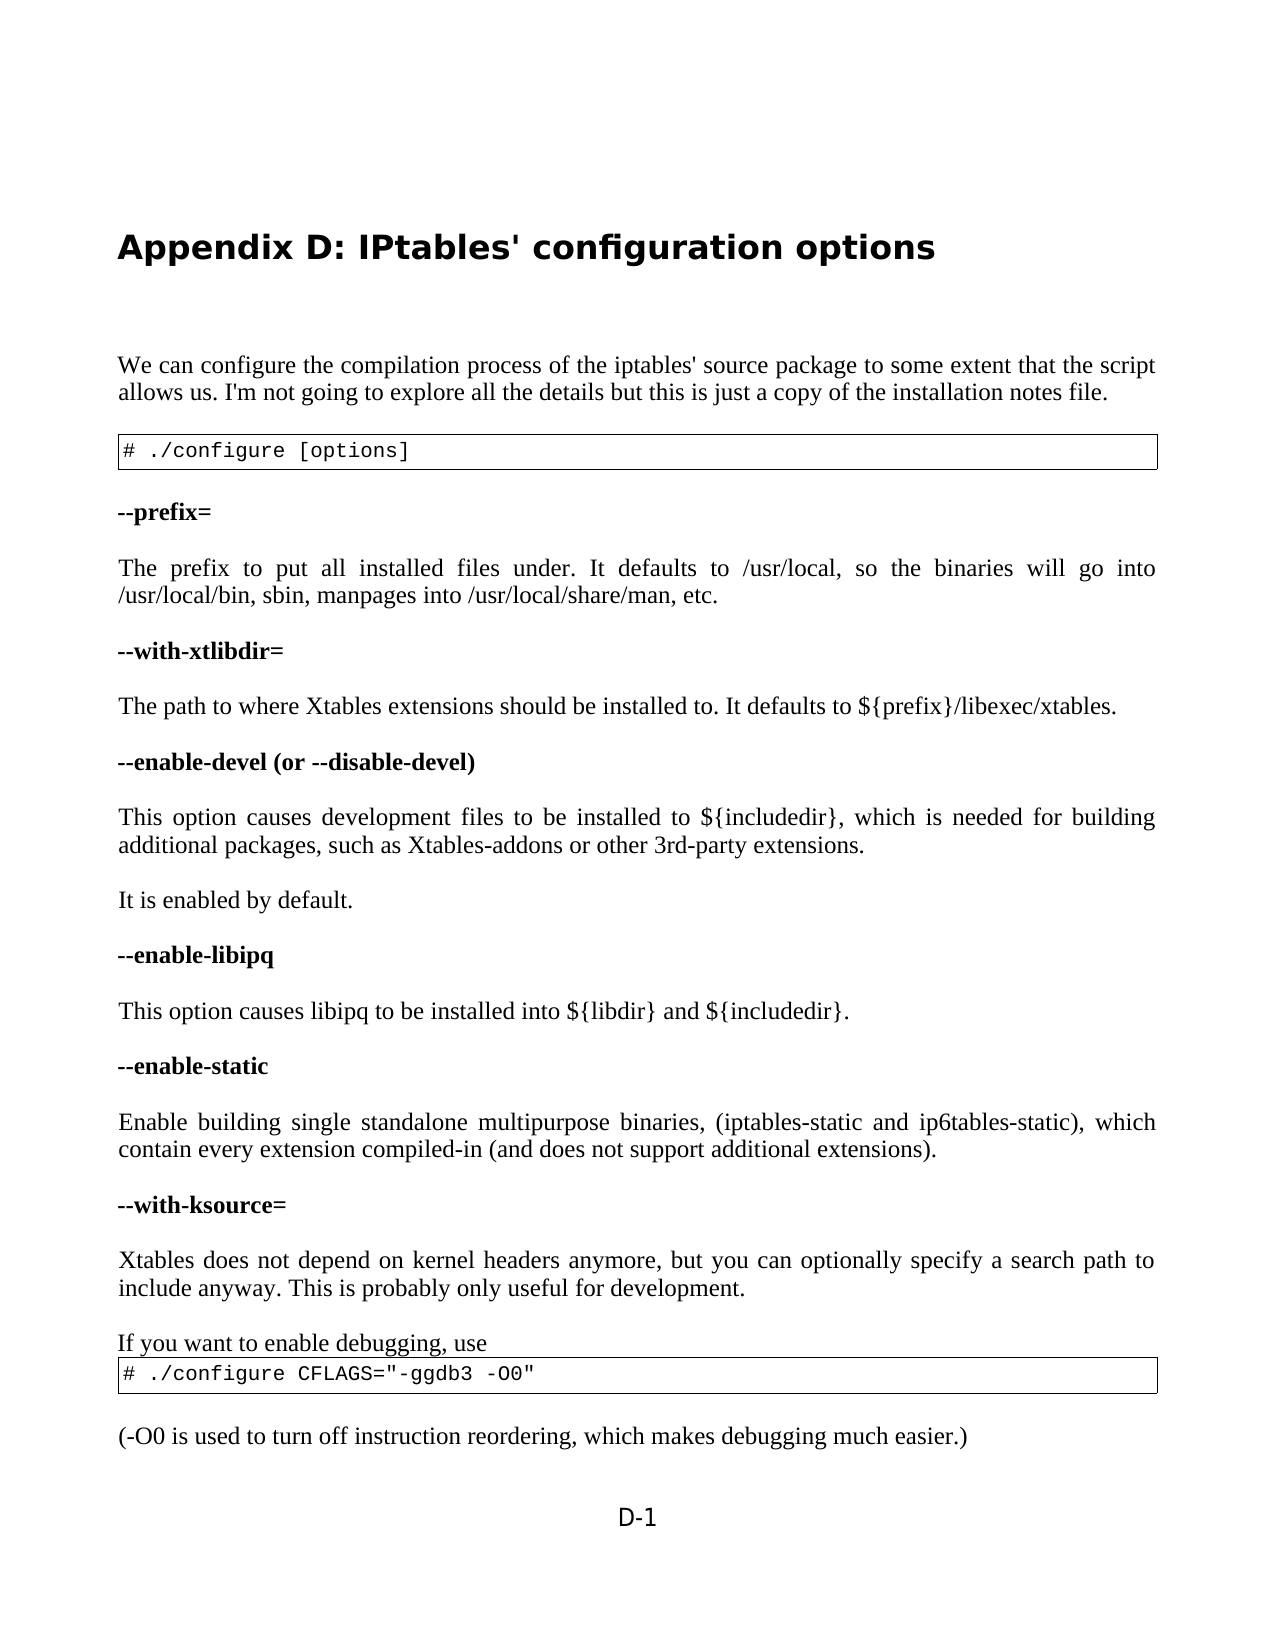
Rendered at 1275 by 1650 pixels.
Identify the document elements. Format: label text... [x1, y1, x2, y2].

text The path to where Xtables extensions should be installed to. It defaults to ${prefix}/libexec/xtables. [117, 692, 1157, 720]
text --prefix= [117, 498, 1157, 526]
text Xtables does not depend on kernel headers anymore, but you can optionally specify a search path to include anyway. This is probably only useful for development. [117, 1246, 1157, 1302]
text It is enabled by default. [117, 886, 1157, 914]
text --enable-devel (or --disable-devel) [117, 748, 1157, 775]
text --with-xtlibdir= [117, 637, 1157, 664]
text --enable-libipq [117, 942, 1157, 969]
text Enable building single standalone multipurpose binaries, (iptables-static and ip6tables-static), which contain every extension compiled-in (and does not support additional extensions). [118, 1108, 1157, 1163]
text This option causes libipq to be installed into ${libdir} and ${includedir}. [118, 997, 1157, 1025]
text This option causes development files to be installed to ${includedir}, which is needed for building additional packages, such as Xtables-addons or other 3rd-party extensions. [117, 803, 1157, 858]
table_header # ./configure CFLAGS="-ggdb3 -O0" [119, 1358, 1157, 1392]
text --enable-static [117, 1052, 1157, 1080]
text Appendix D: IPtables' configuration options [117, 229, 1157, 268]
text (-O0 is used to turn off instruction reordering, which makes debugging much easier.) [118, 1422, 1157, 1449]
text The prefix to put all installed files under. It defaults to /usr/local, so the binaries will go into /usr/local/bin, sbin, manpages into /usr/local/share/man, etc. [118, 554, 1157, 609]
text We can configure the compilation process of the iptables' source package to some extent that the script allows us. I'm not going to explore all the details but this is just a copy of the installation notes file. [117, 351, 1157, 406]
text If you want to enable debugging, use [117, 1329, 1157, 1357]
text --with-ksource= [117, 1191, 1157, 1219]
table_header # ./configure [options] [119, 435, 1157, 469]
